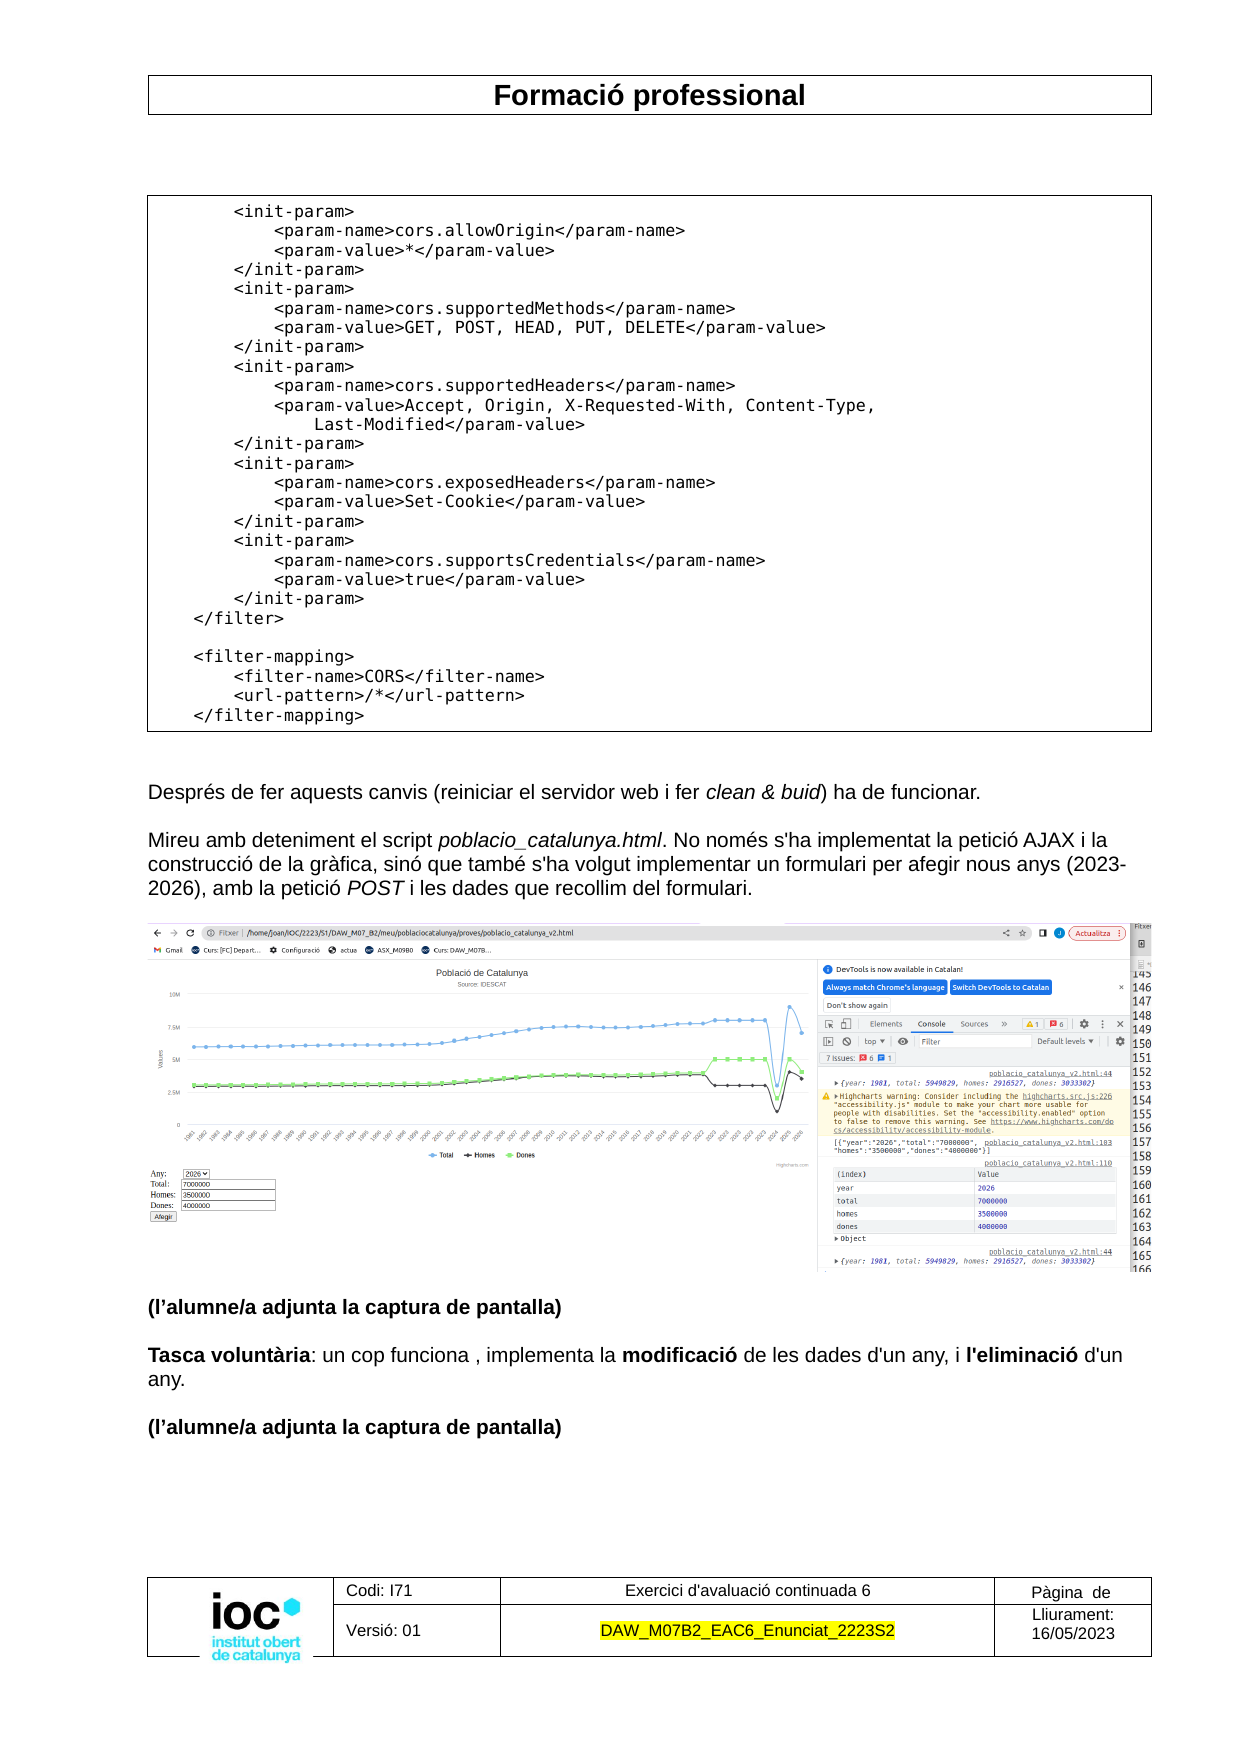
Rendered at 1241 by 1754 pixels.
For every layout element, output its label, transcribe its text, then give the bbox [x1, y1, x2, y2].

picture [147, 923, 1152, 1272]
picture [199, 1578, 314, 1674]
table_header <init-param> <param-name>cors.allowOrigin</param-name> <param-value>*</param-value> </init-param> <init-param> <param-name>cors.supportedMethods</param-name> <param-value>GET, POST, HEAD, PUT, DELETE</param-value> </init-param> <init-param> <param-name>cors.supportedHeaders</param-name> <param-value>Accept, Origin, X-Requested-With, Content-Type, Last-Modified</param-value> </init-param> <init-param> <param-name>cors.exposedHeaders</param-name> <param-value>Set-Cookie</param-value> </init-param> <init-param> <param-name>cors.supportsCredentials</param-name> <param-value>true</param-value> </init-param> </filter> <filter-mapping> <filter-name>CORS</filter-name> <url-pattern>/*</url-pattern> </filter-mapping> [148, 196, 1151, 731]
text Mireu amb deteniment el script poblacio_catalunya.html. No només s'ha implementat la petició AJAX i la construcció de la gràfica, sinó que també s'ha volgut implementar un formulari per afegir nous anys (2023-2026), amb la petició POST i les dades que recollim del formulari. [148, 827, 1152, 899]
text (l’alumne/a adjunta la captura de pantalla) [148, 1415, 1152, 1439]
text (l’alumne/a adjunta la captura de pantalla) [148, 1295, 1152, 1319]
text Tasca voluntària: un cop funciona , implementa la modificació de les dades d'un any, i l'eliminació d'un any. [148, 1343, 1152, 1391]
text Després de fer aquests canvis (reiniciar el servidor web i fer clean & buid) ha de funcionar. [148, 779, 1152, 803]
